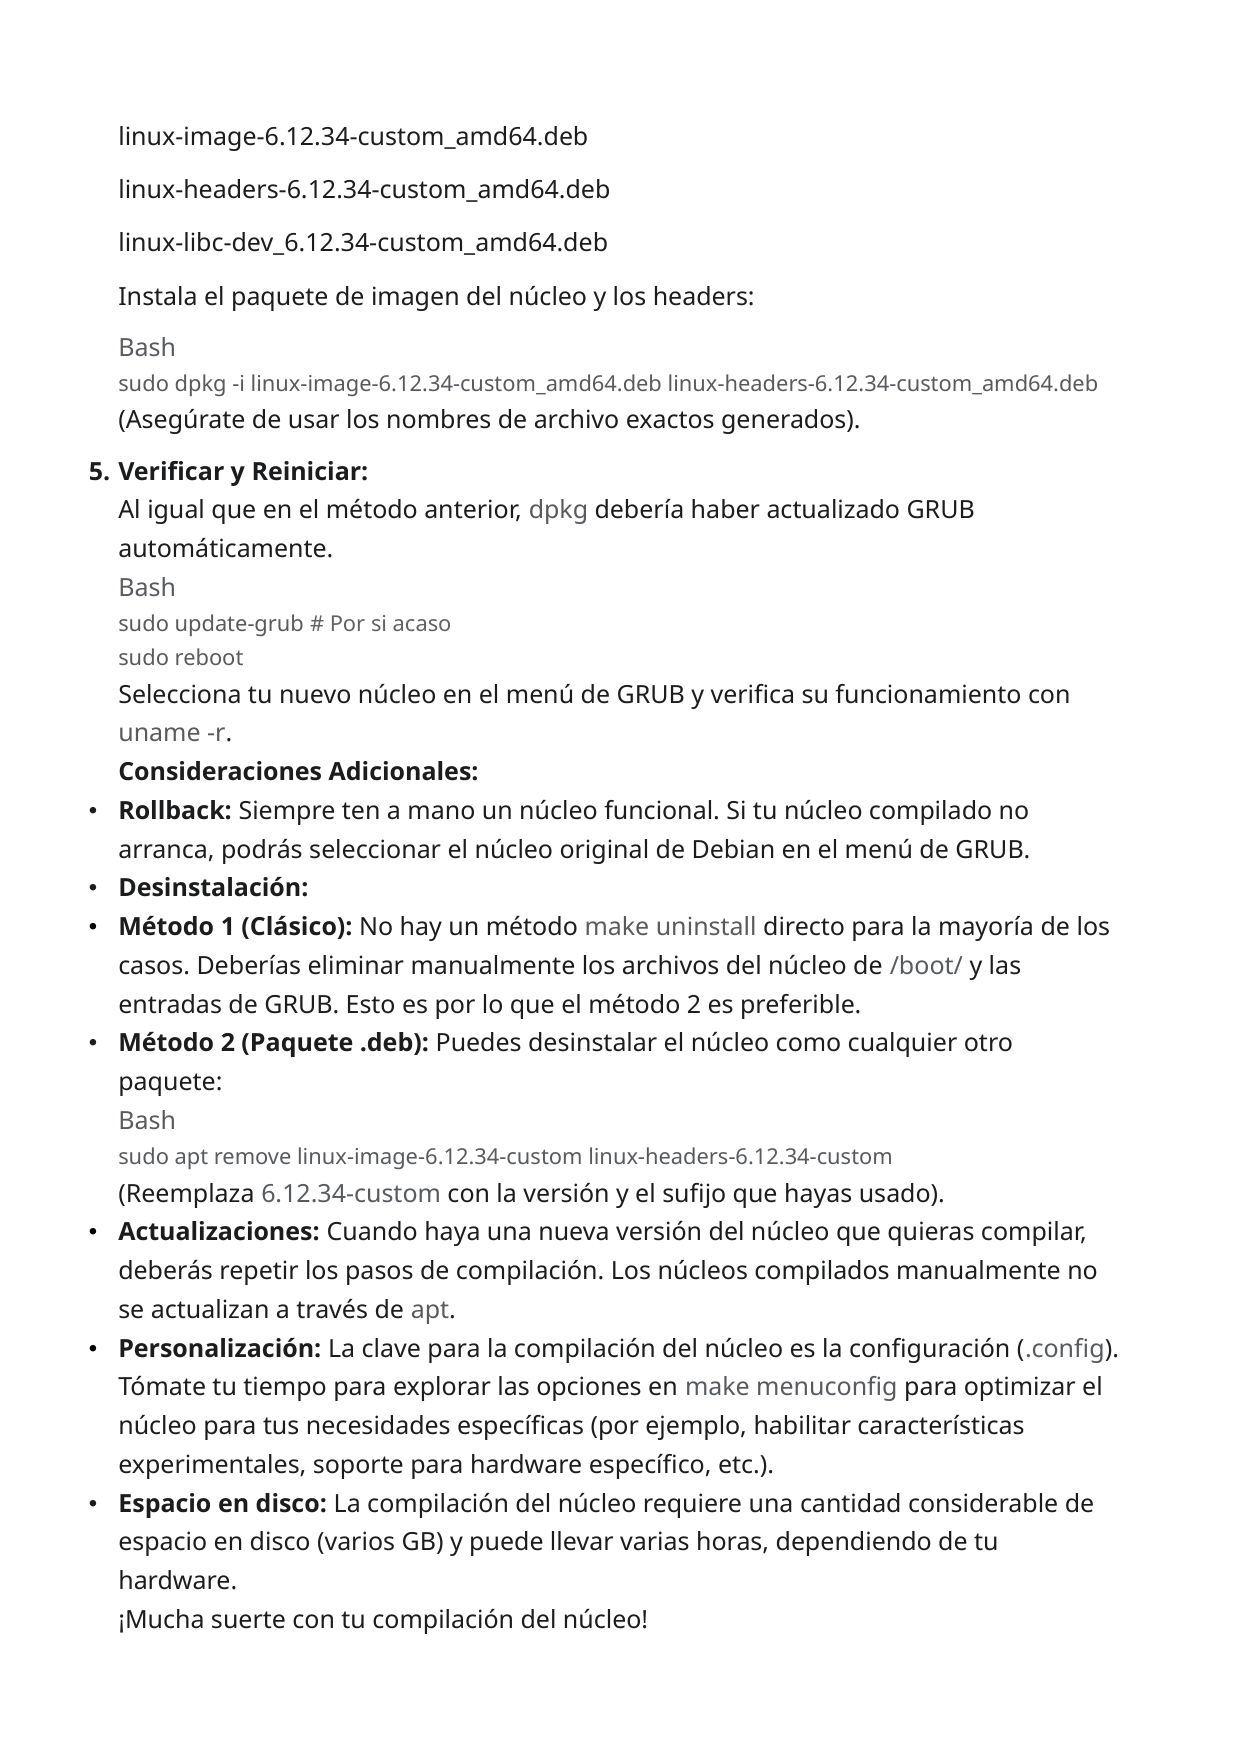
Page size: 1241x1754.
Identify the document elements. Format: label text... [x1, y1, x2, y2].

list (Asegúrate de usar los nombres de archivo exactos generados). [118, 402, 1122, 436]
list Método 2 (Paquete .deb): Puedes desinstalar el núcleo como cualquier otro paquete: [118, 1025, 1122, 1098]
list Selecciona tu nuevo núcleo en el menú de GRUB y verifica su funcionamiento con uname -r. [118, 676, 1122, 749]
list sudo dpkg -i linux-image-6.12.34-custom_amd64.deb linux-headers-6.12.34-custom_amd64.deb [118, 368, 1122, 398]
list linux-headers-6.12.34-custom_amd64.deb [118, 171, 1122, 206]
list sudo reboot [118, 642, 1122, 672]
list Personalización: La clave para la compilación del núcleo es la configuración (.config). Tómate tu tiempo para explorar las opciones en make menuconfig para optimizar el núcleo para tus necesidades específicas (por ejemplo, habilitar características experimentales, soporte para hardware específico, etc.). [118, 1330, 1122, 1481]
list Bash [118, 329, 1122, 363]
list Método 1 (Clásico): No hay un método make uninstall directo para la mayoría de los casos. Deberías eliminar manualmente los archivos del núcleo de /boot/ y las entradas de GRUB. Esto es por lo que el método 2 es preferible. [118, 909, 1122, 1020]
list Bash [118, 569, 1122, 604]
list Actualizaciones: Cuando haya una nueva versión del núcleo que quieras compilar, deberás repetir los pasos de compilación. Los núcleos compilados manualmente no se actualizan a través de apt. [118, 1214, 1122, 1326]
list Instala el paquete de imagen del núcleo y los headers: [118, 278, 1122, 312]
list Verificar y Reiniciar: [118, 453, 1122, 487]
text ¡Mucha suerte con tu compilación del núcleo! [118, 1601, 1122, 1636]
text Consideraciones Adicionales: [118, 754, 1122, 788]
list sudo apt remove linux-image-6.12.34-custom linux-headers-6.12.34-custom [118, 1141, 1122, 1171]
list Bash [118, 1102, 1122, 1137]
list Desinstalación: [118, 870, 1122, 904]
list Al igual que en el método anterior, dpkg debería haber actualizado GRUB automáticamente. [118, 492, 1122, 565]
list linux-image-6.12.34-custom_amd64.deb [118, 118, 1122, 152]
list Rollback: Siempre ten a mano un núcleo funcional. Si tu núcleo compilado no arranca, podrás seleccionar el núcleo original de Debian en el menú de GRUB. [118, 792, 1122, 865]
list linux-libc-dev_6.12.34-custom_amd64.deb [118, 225, 1122, 259]
list (Reemplaza 6.12.34-custom con la versión y el sufijo que hayas usado). [118, 1175, 1122, 1209]
list sudo update-grub # Por si acaso [118, 608, 1122, 638]
list Espacio en disco: La compilación del núcleo requiere una cantidad considerable de espacio en disco (varios GB) y puede llevar varias horas, dependiendo de tu hardware. [118, 1485, 1122, 1597]
